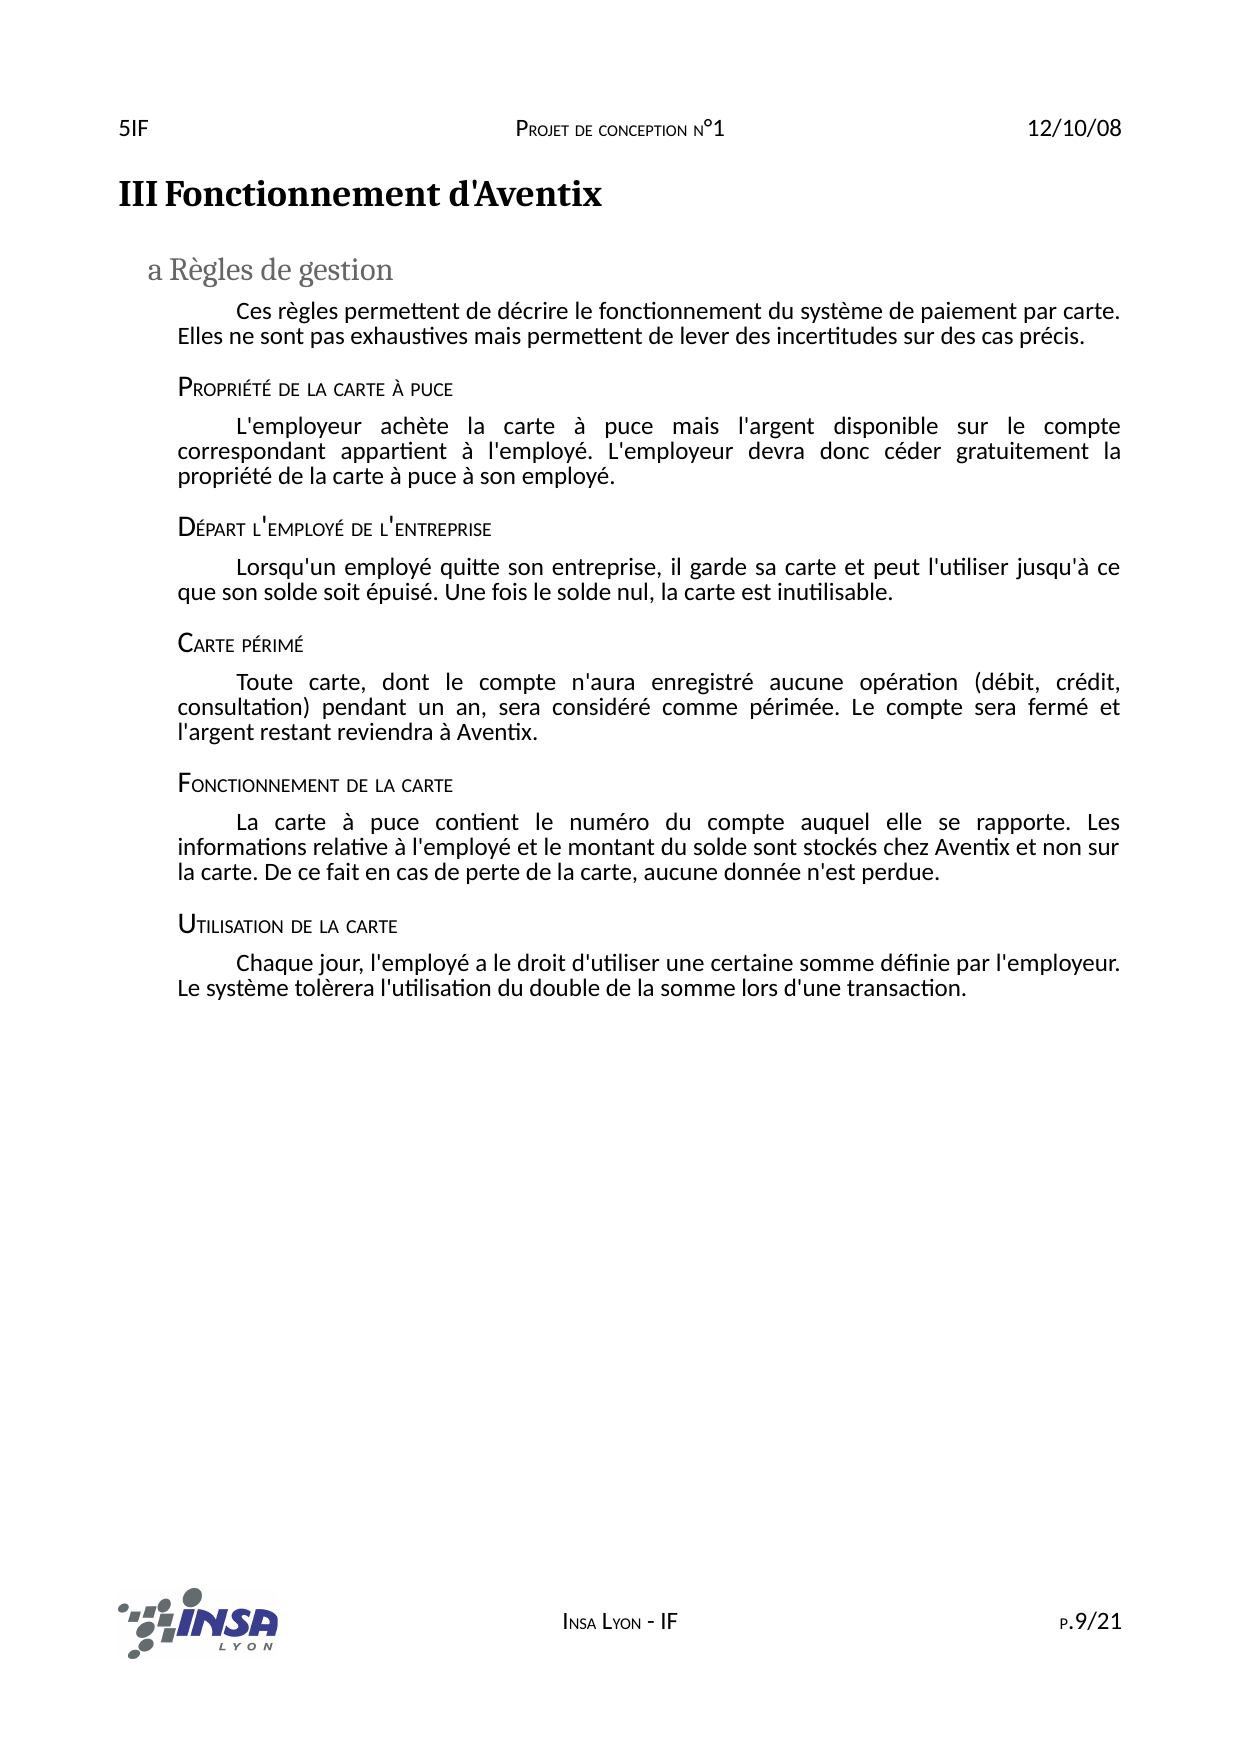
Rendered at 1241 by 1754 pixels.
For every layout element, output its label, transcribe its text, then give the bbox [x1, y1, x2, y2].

text Toute carte, dont le compte n'aura enregistré aucune opération (débit, crédit, consultation) pendant un an, sera considéré comme périmée. Le compte sera fermé et l'argent restant reviendra à Aventix. [177, 672, 1122, 747]
subtitle Règles de gestion [118, 251, 1122, 288]
subtitle Fonctionnement de la carte [118, 770, 1122, 800]
subtitle Départ l'employé de l'entreprise [118, 514, 1122, 544]
subtitle Utilisation de la carte [118, 911, 1122, 941]
text La carte à puce contient le numéro du compte auquel elle se rapporte. Les informations relative à l'employé et le montant du solde sont stockés chez Aventix et non sur la carte. De ce fait en cas de perte de la carte, aucune donnée n'est perdue. [177, 812, 1122, 887]
text L'employeur achète la carte à puce mais l'argent disponible sur le compte correspondant appartient à l'employé. L'employeur devra donc céder gratuitement la propriété de la carte à puce à son employé. [177, 416, 1122, 491]
text Lorsqu'un employé quitte son entreprise, il garde sa carte et peut l'utiliser jusqu'à ce que son solde soit épuisé. Une fois le solde nul, la carte est inutilisable. [177, 556, 1122, 606]
subtitle Fonctionnement d'Aventix [118, 173, 1122, 216]
subtitle Propriété de la carte à puce [118, 374, 1122, 404]
text Ces règles permettent de décrire le fonctionnement du système de paiement par carte. Elles ne sont pas exhaustives mais permettent de lever des incertitudes sur des cas précis. [177, 300, 1122, 350]
subtitle Carte périmé [118, 630, 1122, 660]
picture [118, 1588, 278, 1659]
text Chaque jour, l'employé a le droit d'utiliser une certaine somme définie par l'employeur. Le système tolèrera l'utilisation du double de la somme lors d'une transaction. [177, 952, 1122, 1002]
